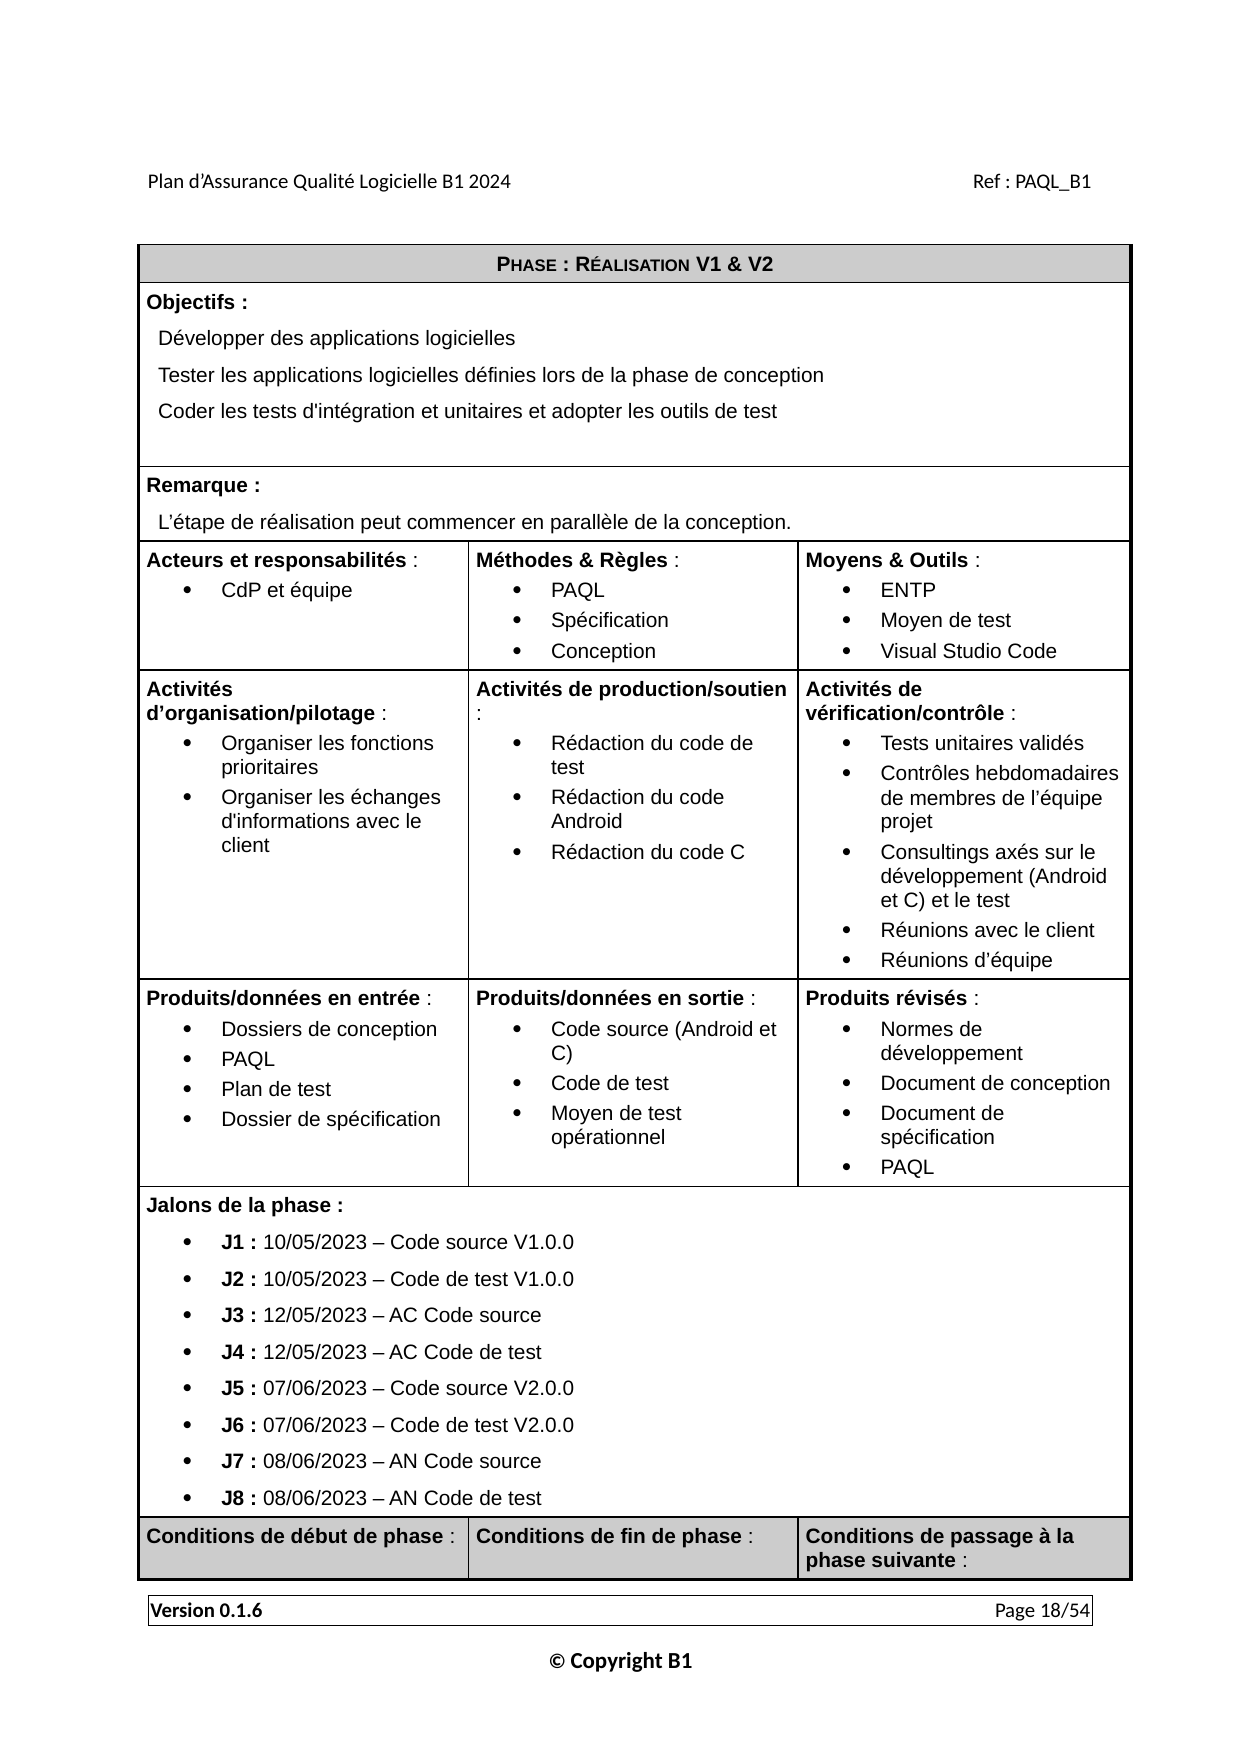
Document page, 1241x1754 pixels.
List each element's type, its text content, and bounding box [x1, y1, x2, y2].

table_cell Conditions de début de phase : [140, 1518, 468, 1578]
table_cell Produits révisés : Normes de développement Document de conception Document de spécification PAQL [799, 980, 1129, 1186]
table_cell Jalons de la phase : J1 : 10/05/2023 – Code source V1.0.0 J2 : 10/05/2023 – Code de test V1.0.0 J3 : 12/05/2023 – AC Code source J4 : 12/05/2023 – AC Code de test J5 : 07/06/2023 – Code source V2.0.0 J6 : 07/06/2023 – Code de test V2.0.0 J7 : 08/06/2023 – AN Code source J8 : 08/06/2023 – AN Code de test [140, 1187, 1129, 1516]
table_cell Activités de production/soutien : Rédaction du code de test Rédaction du code Android Rédaction du code C [469, 671, 797, 978]
table_cell Conditions de passage à la phase suivante : [799, 1518, 1129, 1578]
table_cell Produits/données en entrée : Dossiers de conception PAQL Plan de test Dossier de spécification [140, 980, 468, 1186]
table_cell Acteurs et responsabilités : CdP et équipe [140, 542, 468, 669]
table_cell Méthodes & Règles : PAQL Spécification Conception [469, 542, 797, 669]
table_cell Remarque : L’étape de réalisation peut commencer en parallèle de la conception. [140, 467, 1129, 540]
table_cell Produits/données en sortie : Code source (Android et C) Code de test Moyen de test opérationnel [469, 980, 797, 1186]
table_cell Activités de vérification/contrôle : Tests unitaires validés Contrôles hebdomadaires de membres de l’équipe projet Consultings axés sur le développement (Android et C) et le test Réunions avec le client Réunions d’équipe [799, 671, 1129, 978]
table_header Phase : Réalisation V1 & V2 [140, 245, 1129, 282]
table_cell Activités d’organisation/pilotage : Organiser les fonctions prioritaires Organiser les échanges d'informations avec le client [140, 671, 468, 978]
table_cell Objectifs : Développer des applications logicielles Tester les applications logicielles définies lors de la phase de conception Coder les tests d'intégration et unitaires et adopter les outils de test [140, 283, 1129, 466]
table_cell Conditions de fin de phase : [469, 1518, 797, 1578]
table_cell Moyens & Outils : ENTP Moyen de test Visual Studio Code [799, 542, 1129, 669]
